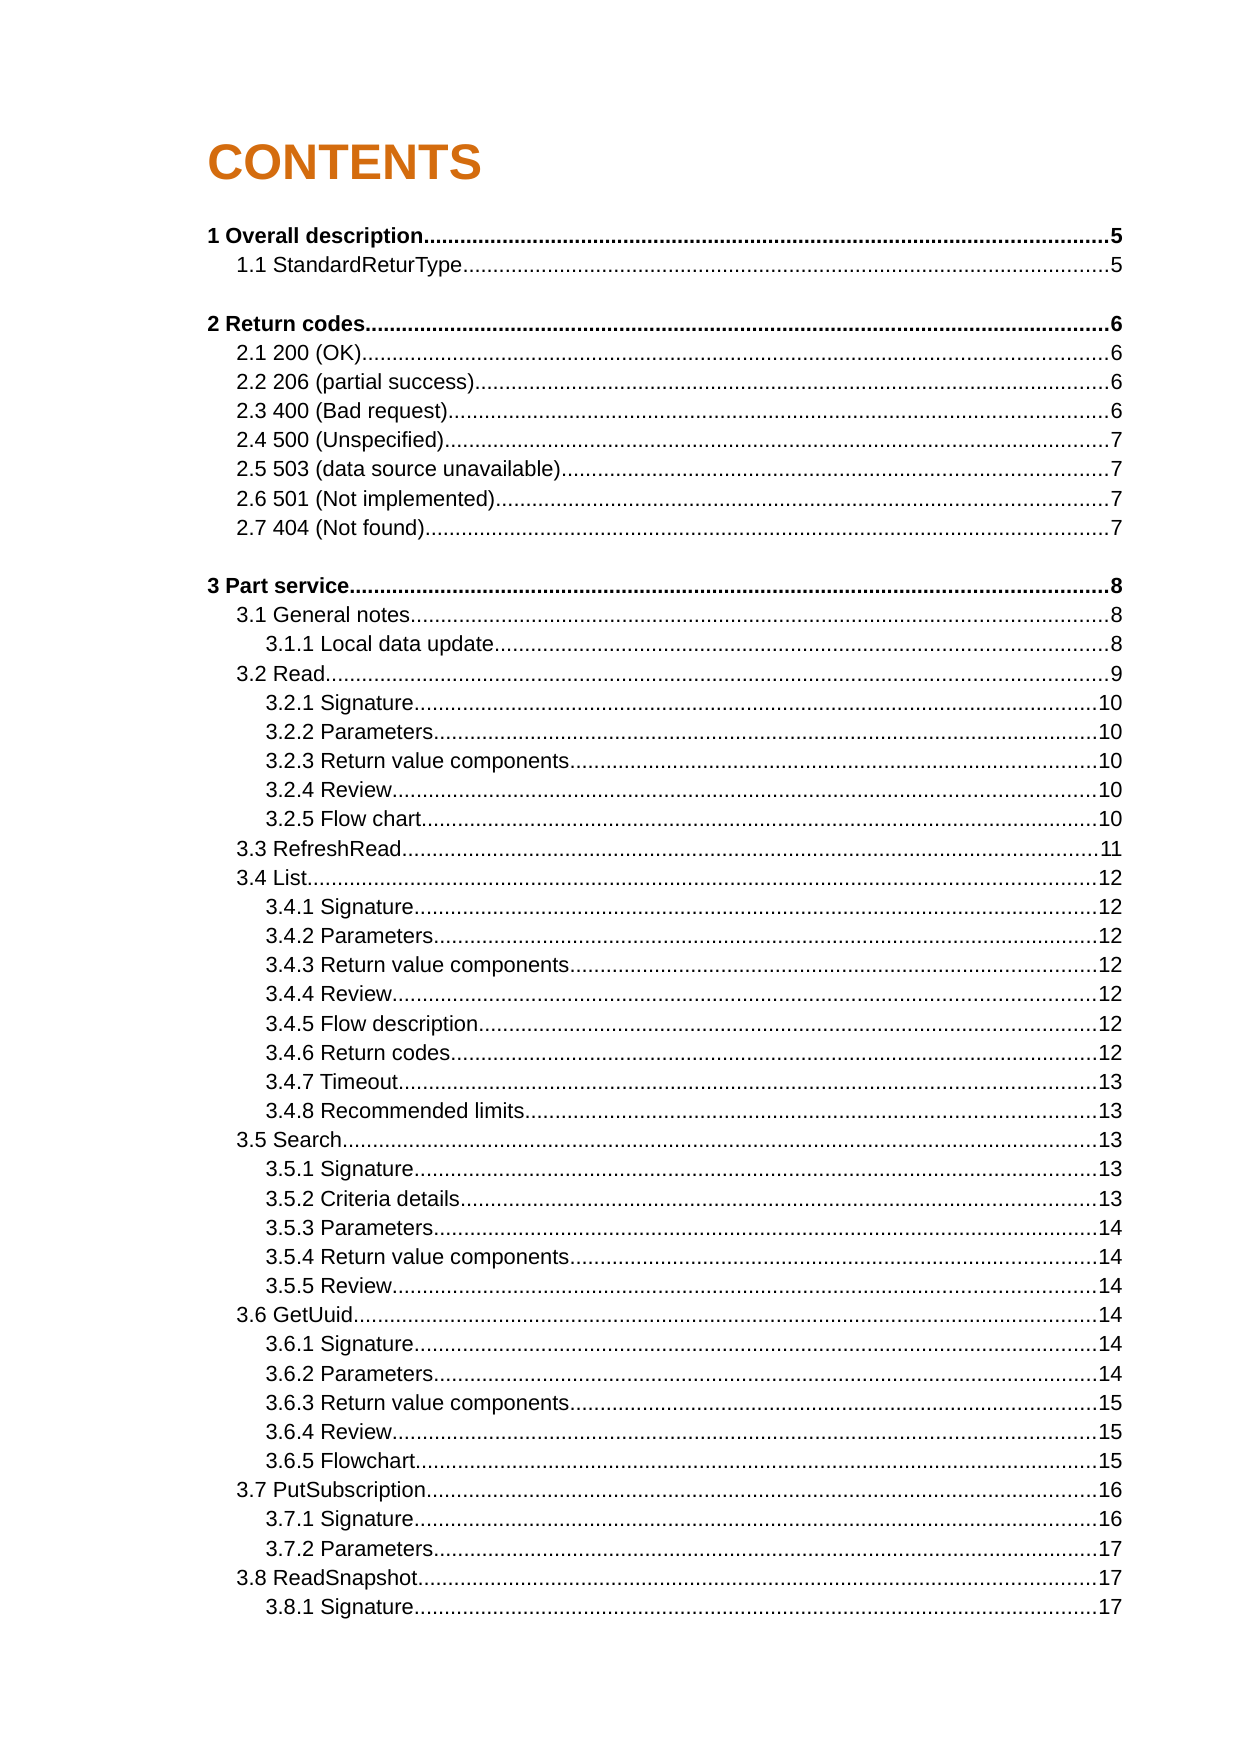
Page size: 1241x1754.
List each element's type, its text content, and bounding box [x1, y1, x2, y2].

text 3.2.3 Return value components 10 [265, 745, 1122, 774]
text 2.5 503 (data source unavailable) 7 [236, 453, 1122, 483]
text 2 Return codes 6 [207, 308, 1122, 337]
text 3.5.5 Review 14 [265, 1270, 1122, 1299]
text 3.2.2 Parameters 10 [265, 716, 1122, 745]
text 3.2.1 Signature 10 [265, 687, 1122, 716]
text 3.2 Read 9 [236, 658, 1122, 687]
text 3.6.1 Signature 14 [265, 1328, 1122, 1358]
text 2.7 404 (Not found) 7 [236, 512, 1122, 541]
text 3.7.2 Parameters 17 [265, 1533, 1122, 1562]
text 3.6 GetUuid 14 [236, 1299, 1122, 1328]
text 1 Overall description 5 [207, 220, 1122, 249]
text 3.4 List 12 [236, 862, 1122, 891]
text 3.4.8 Recommended limits 13 [265, 1095, 1122, 1124]
text 3.4.7 Timeout 13 [265, 1066, 1122, 1095]
text 2.2 206 (partial success) 6 [236, 366, 1122, 395]
text 3.4.3 Return value components 12 [265, 949, 1122, 978]
text 3.7 PutSubscription 16 [236, 1474, 1122, 1503]
text 3.7.1 Signature 16 [265, 1503, 1122, 1533]
text 3.5.3 Parameters 14 [265, 1212, 1122, 1241]
text 3.4.1 Signature 12 [265, 891, 1122, 920]
text 3.5.1 Signature 13 [265, 1153, 1122, 1183]
text 3.6.5 Flowchart 15 [265, 1445, 1122, 1474]
text 3.8.1 Signature 17 [265, 1591, 1122, 1620]
text 3.5.4 Return value components 14 [265, 1241, 1122, 1270]
text 3.4.6 Return codes 12 [265, 1037, 1122, 1066]
text 3.1 General notes 8 [236, 599, 1122, 628]
text 3.2.4 Review 10 [265, 774, 1122, 803]
text 3.5.2 Criteria details 13 [265, 1183, 1122, 1212]
text 3.3 RefreshRead 11 [236, 833, 1122, 862]
text 3.5 Search 13 [236, 1124, 1122, 1153]
text 3.6.4 Review 15 [265, 1416, 1122, 1445]
text 2.3 400 (Bad request) 6 [236, 395, 1122, 424]
text 2.4 500 (Unspecified) 7 [236, 424, 1122, 453]
subtitle Contents [207, 133, 1122, 191]
text 3 Part service 8 [207, 570, 1122, 599]
text 2.1 200 (OK) 6 [236, 337, 1122, 366]
text 3.4.4 Review 12 [265, 978, 1122, 1008]
text 3.8 ReadSnapshot 17 [236, 1562, 1122, 1591]
text 3.1.1 Local data update 8 [265, 628, 1122, 658]
text 3.4.5 Flow description 12 [265, 1008, 1122, 1037]
text 3.2.5 Flow chart 10 [265, 803, 1122, 833]
text 2.6 501 (Not implemented) 7 [236, 483, 1122, 512]
text 3.4.2 Parameters 12 [265, 920, 1122, 949]
text 3.6.3 Return value components 15 [265, 1387, 1122, 1416]
text 3.6.2 Parameters 14 [265, 1358, 1122, 1387]
text 1.1 StandardReturType 5 [236, 249, 1122, 278]
